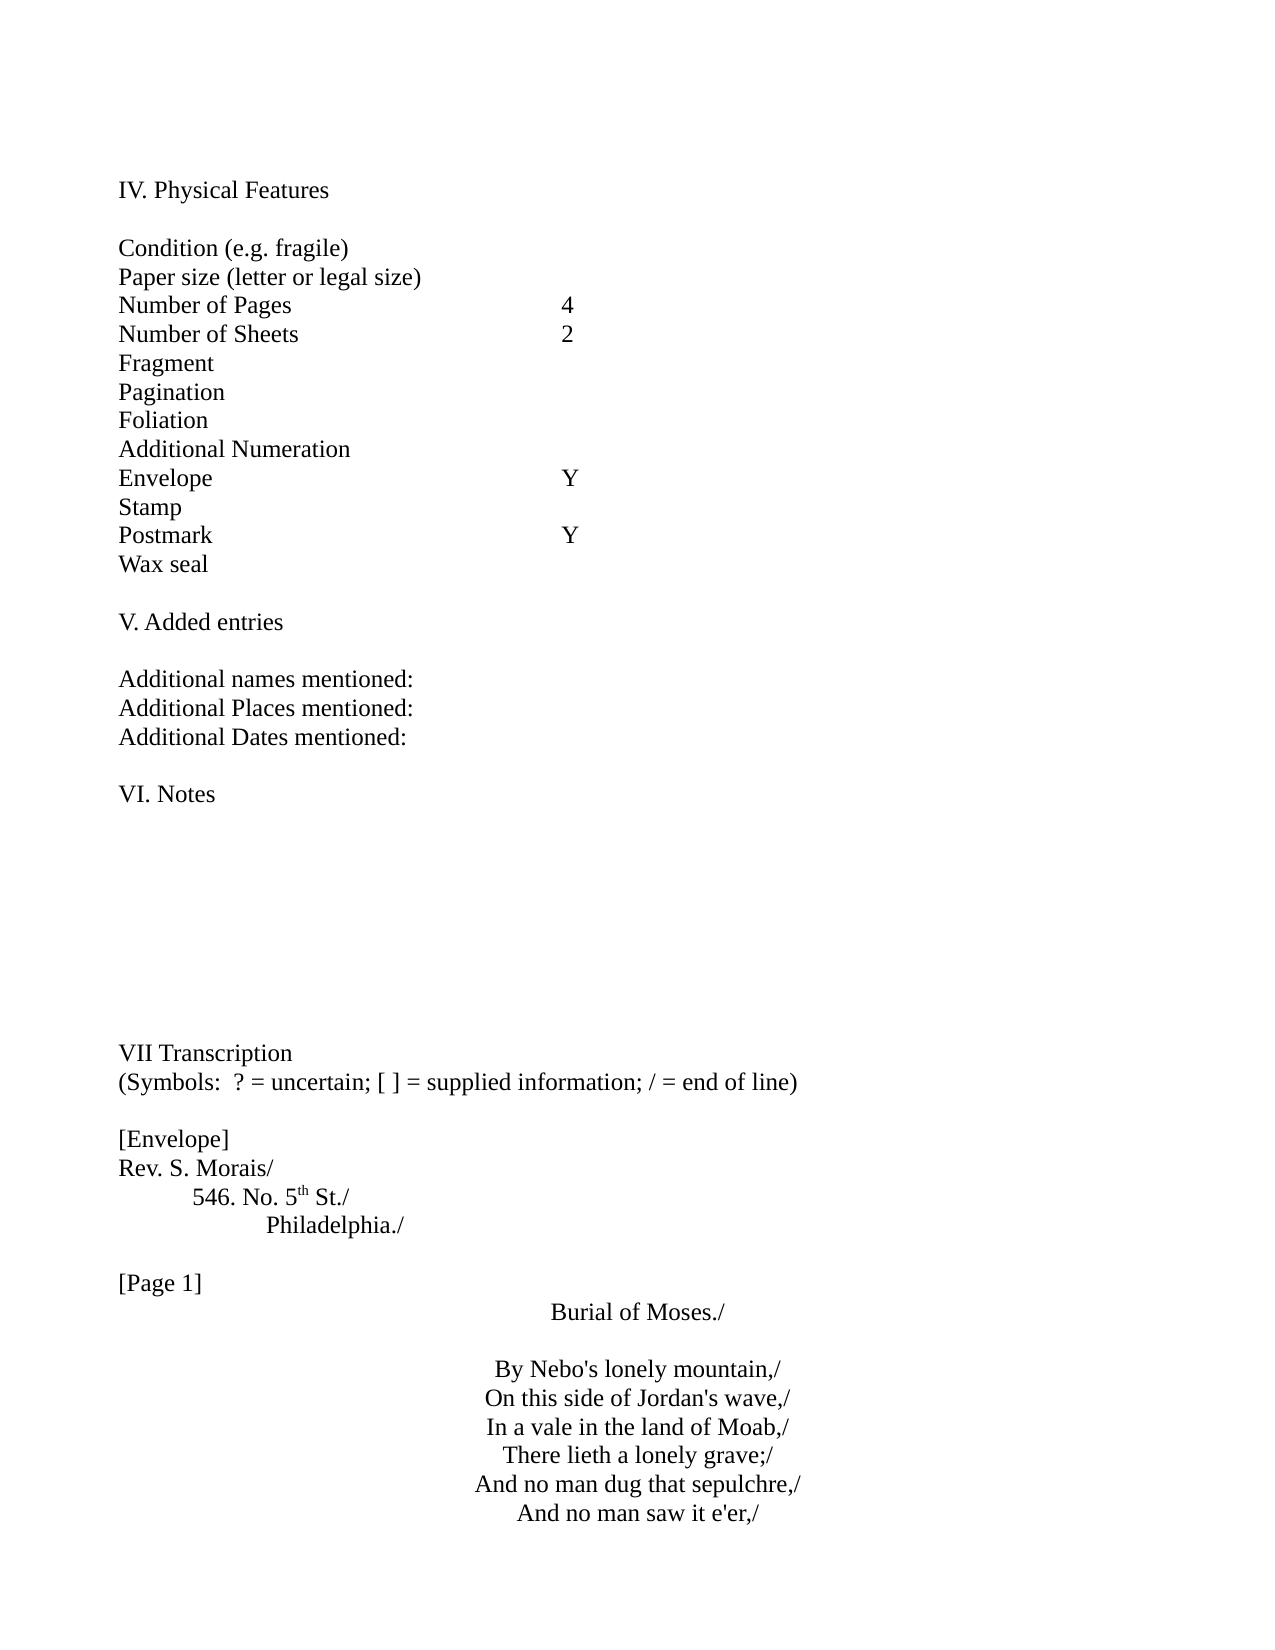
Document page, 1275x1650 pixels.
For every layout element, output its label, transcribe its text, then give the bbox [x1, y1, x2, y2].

text Number of Sheets 2 [118, 319, 1157, 348]
text Additional Numeration [118, 434, 1157, 463]
text There lieth a lonely grave;/ [118, 1441, 1157, 1469]
text Envelope Y [118, 463, 1157, 492]
text By Nebo's lonely mountain,/ [118, 1354, 1157, 1383]
text And no man dug that sepulchre,/ [118, 1469, 1157, 1498]
text Fragment [118, 348, 1157, 377]
text Pagination [118, 377, 1157, 406]
text Foliation [118, 406, 1157, 434]
text 546. No. 5th St./ [118, 1182, 1157, 1211]
text Additional Places mentioned: [118, 693, 1157, 722]
text IV. Physical Features [118, 176, 1157, 204]
text Number of Pages 4 [118, 291, 1157, 319]
text Rev. S. Morais/ [118, 1153, 1157, 1182]
text In a vale in the land of Moab,/ [118, 1412, 1157, 1441]
text Condition (e.g. fragile) [118, 233, 1157, 262]
text Paper size (letter or legal size) [118, 262, 1157, 291]
text VII Transcription [118, 1038, 1157, 1067]
text Burial of Moses./ [118, 1297, 1157, 1326]
text Stamp [118, 492, 1157, 521]
text Postmark Y [118, 521, 1157, 549]
text Wax seal [118, 549, 1157, 578]
text (Symbols: ? = uncertain; [ ] = supplied information; / = end of line) [118, 1067, 1157, 1096]
text Philadelphia./ [118, 1211, 1157, 1239]
text On this side of Jordan's wave,/ [118, 1383, 1157, 1412]
text VI. Notes [118, 779, 1157, 808]
text V. Added entries [118, 607, 1157, 636]
text And no man saw it e'er,/ [118, 1498, 1157, 1527]
text Additional Dates mentioned: [118, 722, 1157, 751]
text [Envelope] [118, 1124, 1157, 1153]
text Additional names mentioned: [118, 664, 1157, 693]
text [Page 1] [118, 1268, 1157, 1297]
